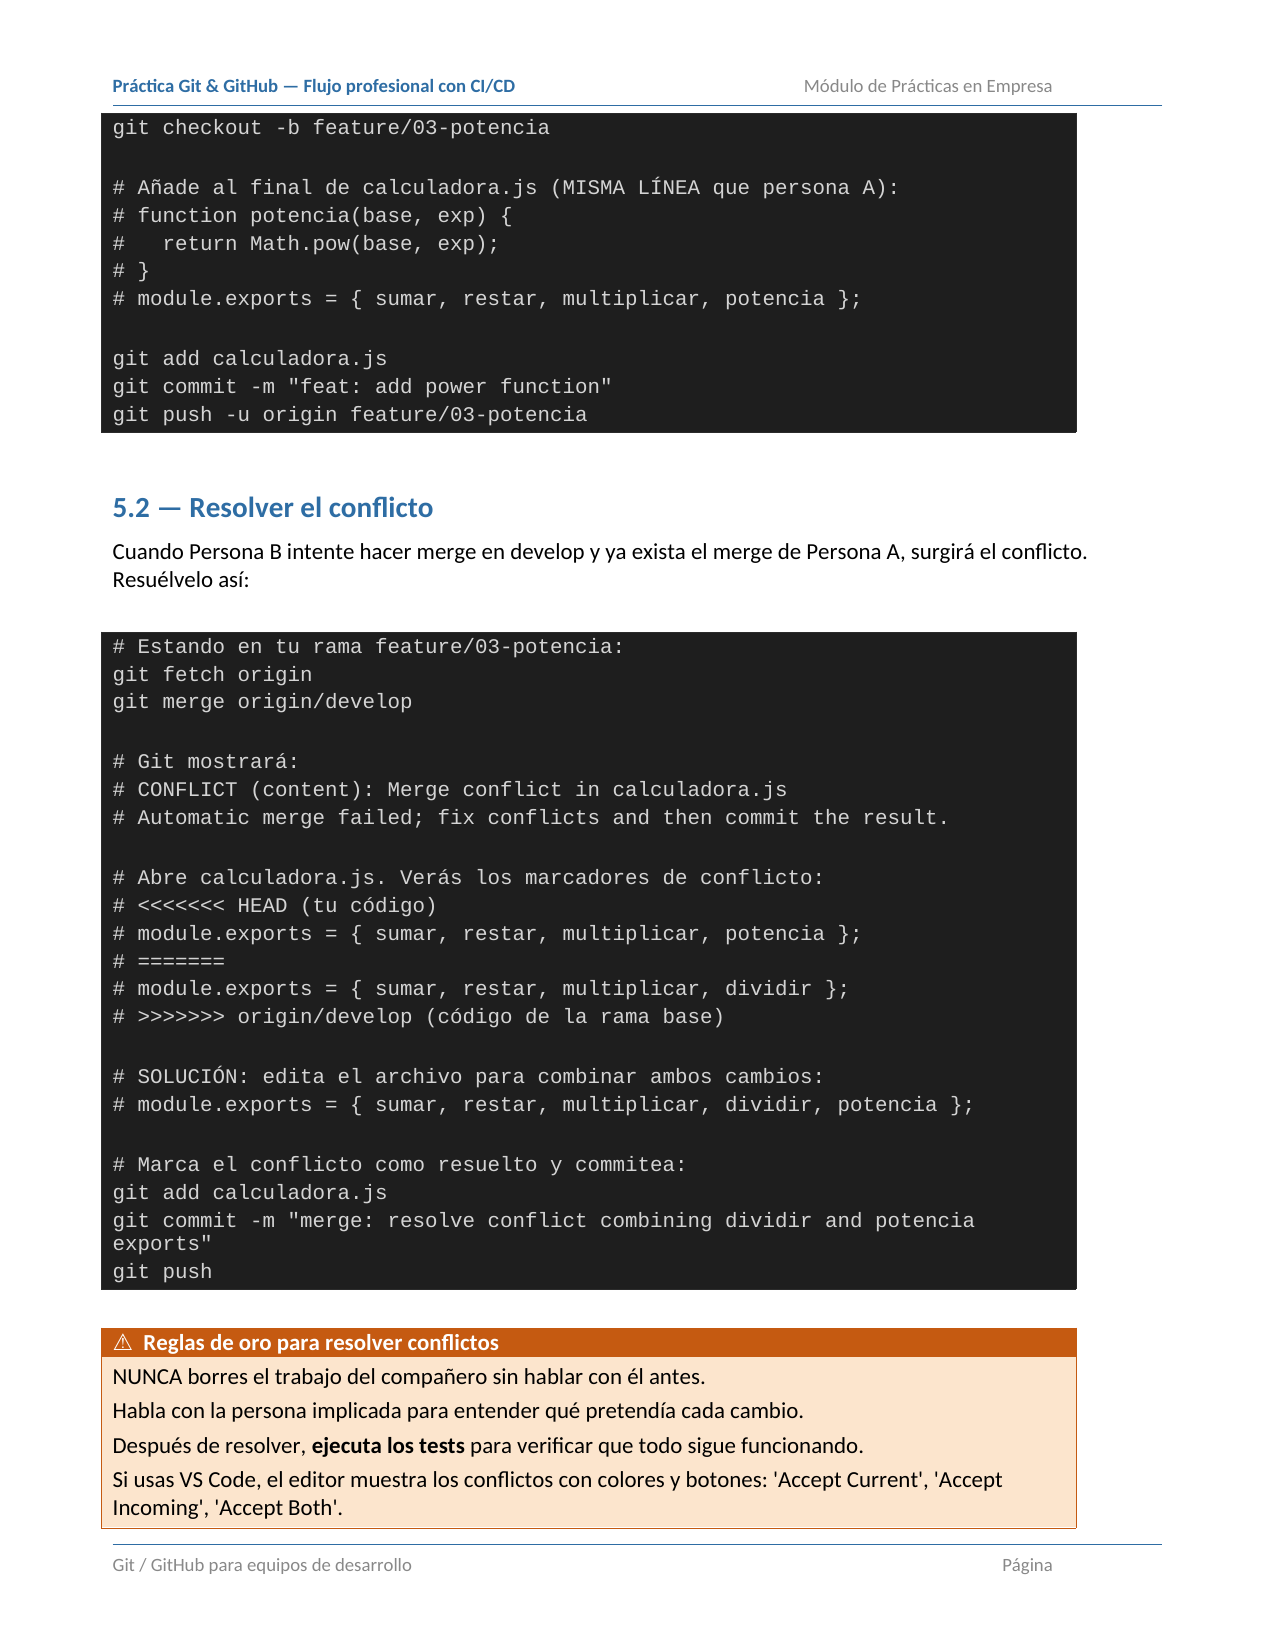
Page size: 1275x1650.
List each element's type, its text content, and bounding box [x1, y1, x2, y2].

table_header git checkout -b feature/03-potencia # Añade al final de calculadora.js (MISMA LÍNEA que persona A): # function potencia(base, exp) { # return Math.pow(base, exp); # } # module.exports = { sumar, restar, multiplicar, potencia }; git add calculadora.js git commit -m "feat: add power function" git push -u origin feature/03-potencia [102, 114, 1076, 432]
table_header # Estando en tu rama feature/03-potencia: git fetch origin git merge origin/develop # Git mostrará: # CONFLICT (content): Merge conflict in calculadora.js # Automatic merge failed; fix conflicts and then commit the result. # Abre calculadora.js. Verás los marcadores de conflicto: # <<<<<<< HEAD (tu código) # module.exports = { sumar, restar, multiplicar, potencia }; # ======= # module.exports = { sumar, restar, multiplicar, dividir }; # >>>>>>> origin/develop (código de la rama base) # SOLUCIÓN: edita el archivo para combinar ambos cambios: # module.exports = { sumar, restar, multiplicar, dividir, potencia }; # Marca el conflicto como resuelto y commitea: git add calculadora.js git commit -m "merge: resolve conflict combining dividir and potencia exports" git push [102, 633, 1076, 1289]
text Cuando Persona B intente hacer merge en develop y ya exista el merge de Persona A, surgirá el conflicto. Resuélvelo así: [112, 537, 1162, 593]
subtitle 5.2 — Resolver el conflicto [112, 489, 1162, 524]
table_cell NUNCA borres el trabajo del compañero sin hablar con él antes. Habla con la persona implicada para entender qué pretendía cada cambio. Después de resolver, ejecuta los tests para verificar que todo sigue funcionando. Si usas VS Code, el editor muestra los conflictos con colores y botones: 'Accept Current', 'Accept Incoming', 'Accept Both'. [102, 1357, 1076, 1527]
table_header ⚠ Reglas de oro para resolver conflictos [102, 1329, 1076, 1356]
